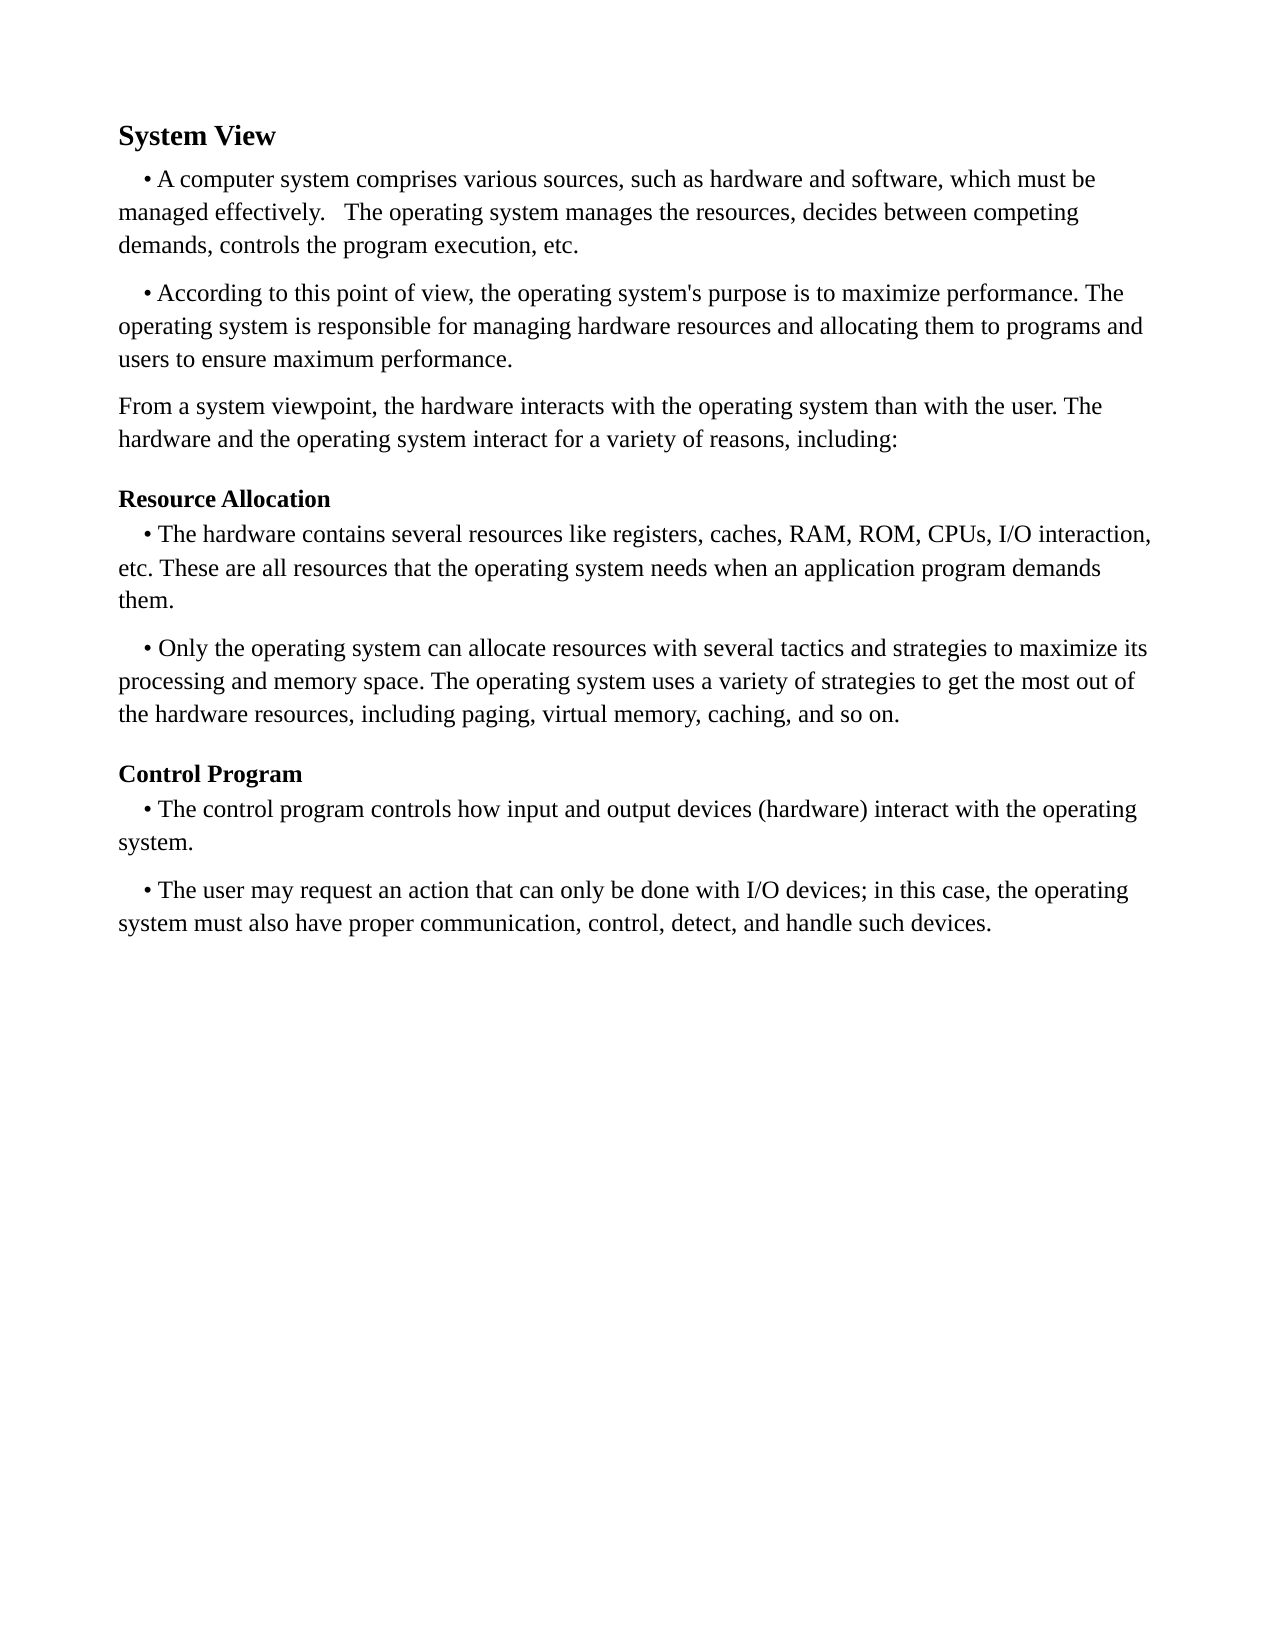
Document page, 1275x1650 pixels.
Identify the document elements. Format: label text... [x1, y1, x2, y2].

text • Only the operating system can allocate resources with several tactics and strategies to maximize its processing and memory space. The operating system uses a variety of strategies to get the most out of the hardware resources, including paging, virtual memory, caching, and so on. [118, 633, 1157, 728]
subtitle Resource Allocation [118, 484, 1157, 513]
subtitle System View [118, 118, 1157, 152]
text • The control program controls how input and output devices (hardware) interact with the operating system. [118, 794, 1157, 856]
text • The user may request an action that can only be done with I/O devices; in this case, the operating system must also have proper communication, control, detect, and handle such devices. [118, 875, 1157, 937]
text From a system viewpoint, the hardware interacts with the operating system than with the user. The hardware and the operating system interact for a variety of reasons, including: [118, 391, 1157, 453]
text • A computer system comprises various sources, such as hardware and software, which must be managed effectively. The operating system manages the resources, decides between competing demands, controls the program execution, etc. [118, 164, 1157, 259]
text • According to this point of view, the operating system's purpose is to maximize performance. The operating system is responsible for managing hardware resources and allocating them to programs and users to ensure maximum performance. [118, 278, 1157, 373]
text • The hardware contains several resources like registers, caches, RAM, ROM, CPUs, I/O interaction, etc. These are all resources that the operating system needs when an application program demands them. [118, 519, 1157, 614]
subtitle Control Program [118, 759, 1157, 788]
